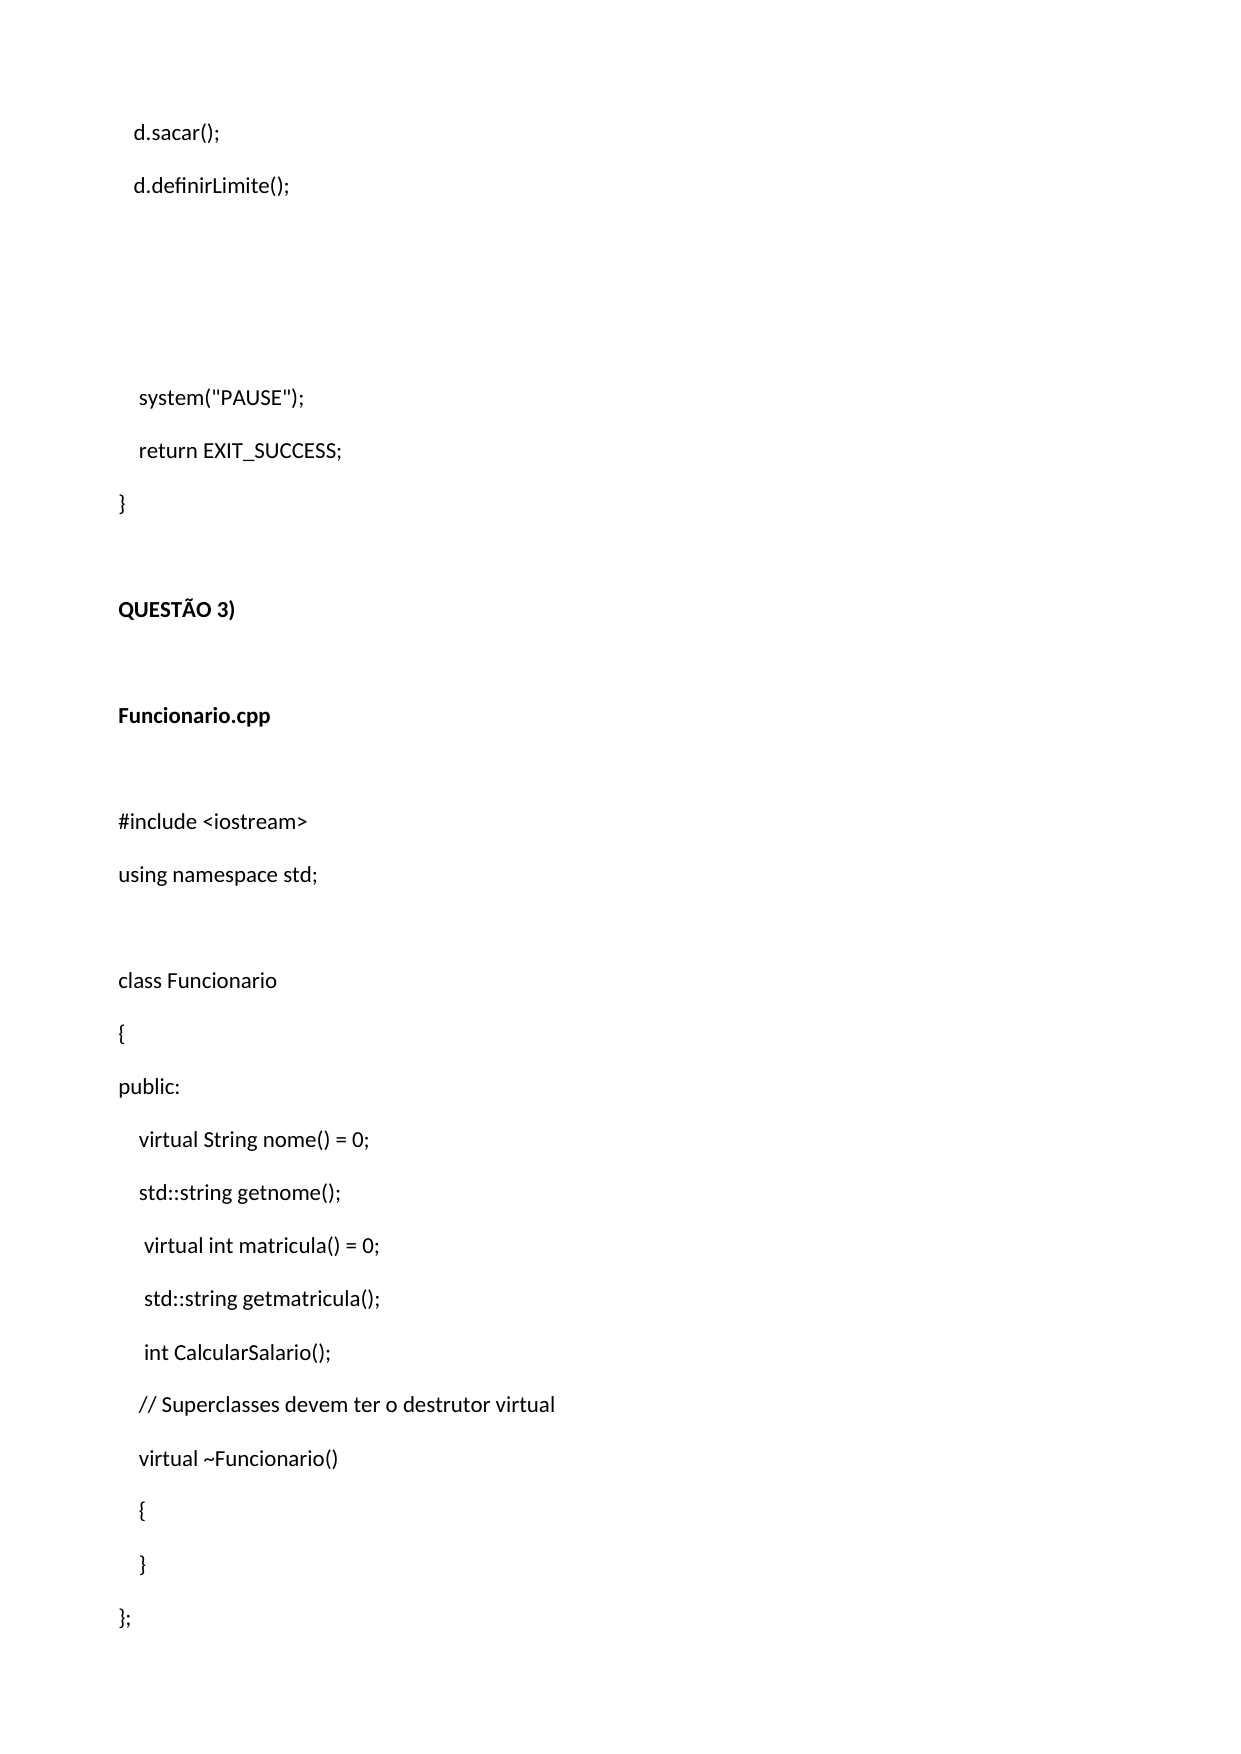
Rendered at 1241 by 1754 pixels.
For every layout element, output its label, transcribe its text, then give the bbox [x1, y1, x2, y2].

text virtual ~Funcionario() [118, 1444, 1122, 1472]
text } [118, 1550, 1122, 1578]
text d.definirLimite(); [118, 171, 1122, 199]
text #include <iostream> [118, 807, 1122, 835]
text virtual int matricula() = 0; [118, 1232, 1122, 1259]
text virtual String nome() = 0; [118, 1126, 1122, 1153]
text class Funcionario [118, 966, 1122, 994]
text using namespace std; [118, 860, 1122, 888]
text } [118, 489, 1122, 517]
text d.sacar(); [118, 118, 1122, 146]
text }; [118, 1603, 1122, 1631]
text { [118, 1019, 1122, 1047]
text // Superclasses devem ter o destrutor virtual [118, 1391, 1122, 1419]
text return EXIT_SUCCESS; [118, 436, 1122, 464]
text std::string getmatricula(); [118, 1284, 1122, 1313]
text std::string getnome(); [118, 1178, 1122, 1207]
text int CalcularSalario(); [118, 1338, 1122, 1366]
text public: [118, 1072, 1122, 1101]
text Funcionario.cpp [118, 701, 1122, 729]
text system("PAUSE"); [118, 383, 1122, 411]
text QUESTÃO 3) [118, 595, 1122, 623]
text { [118, 1497, 1122, 1525]
